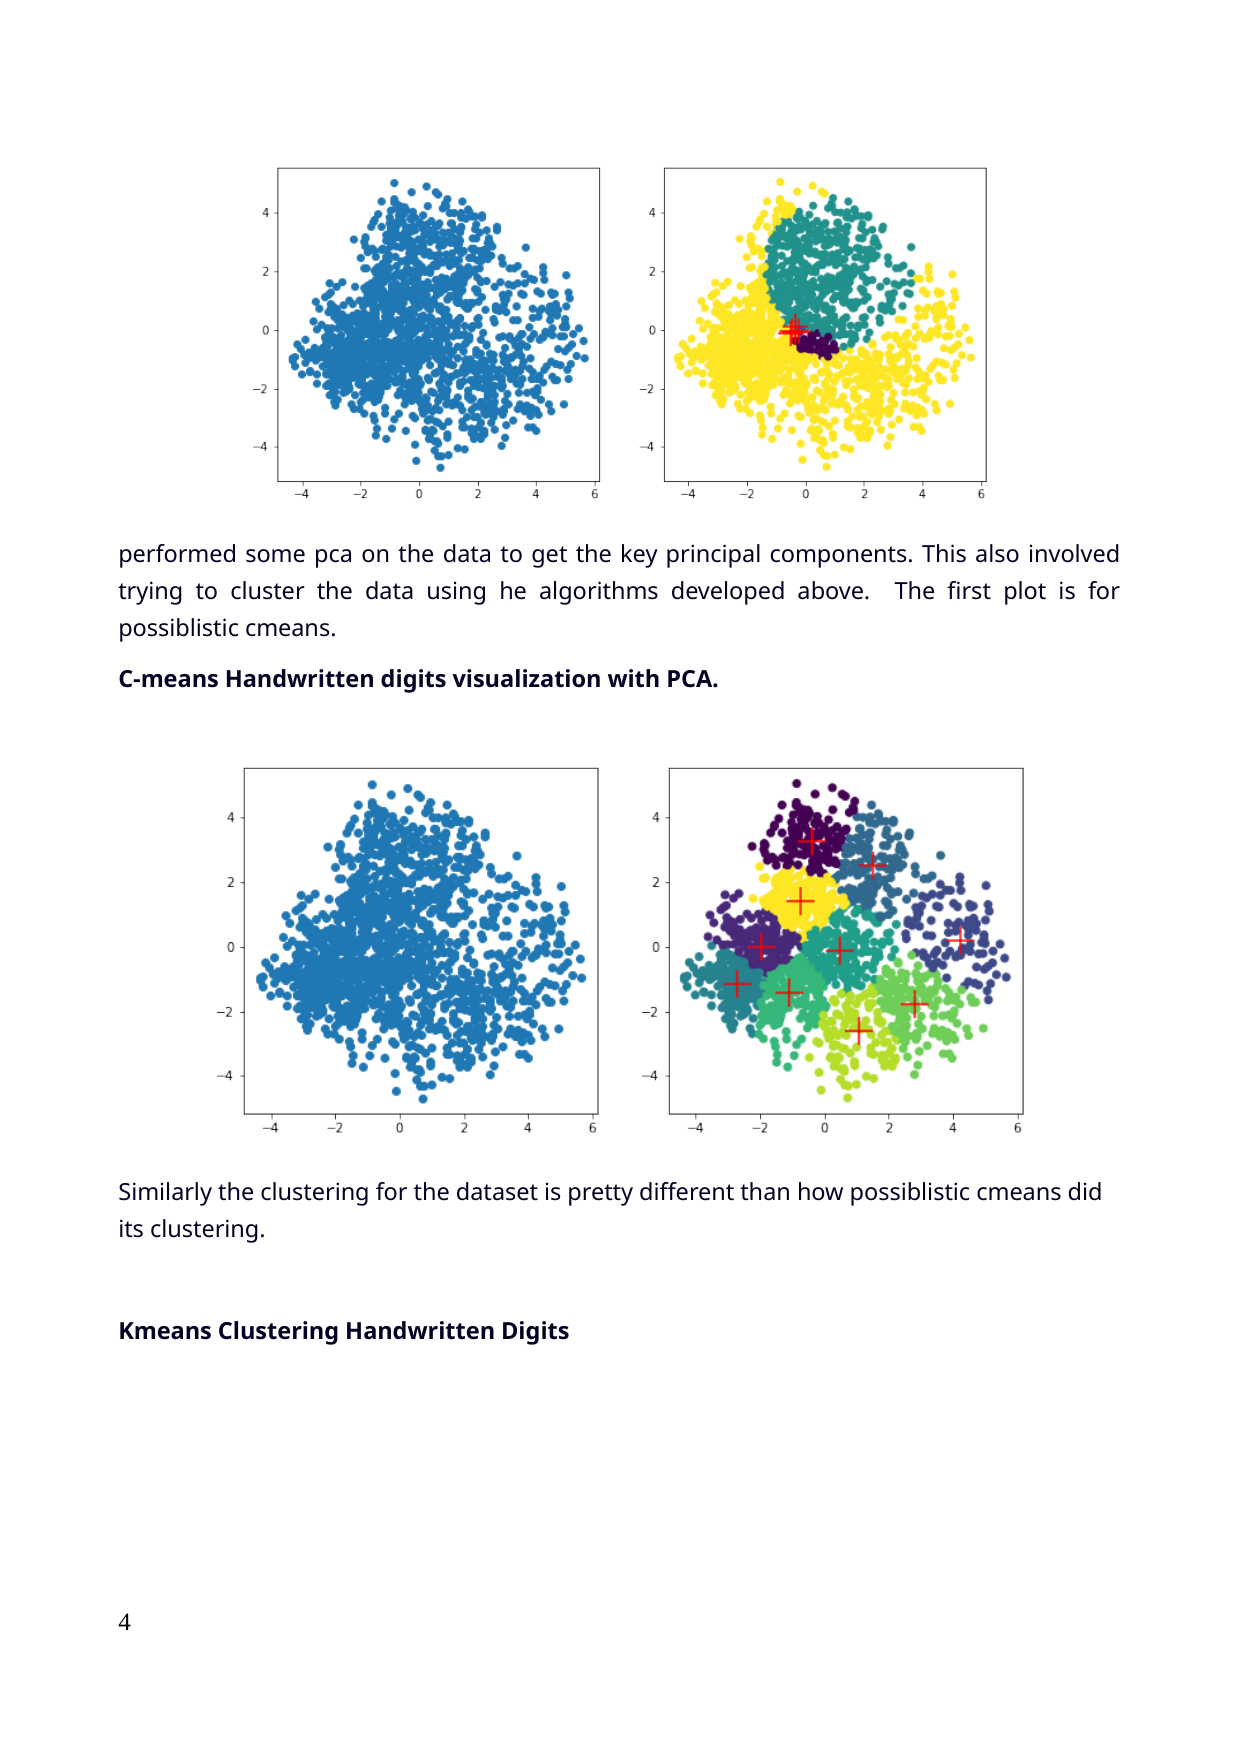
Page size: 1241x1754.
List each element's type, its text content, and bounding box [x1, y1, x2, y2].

text Similarly the clustering for the dataset is pretty different than how possiblistic cmeans did its clustering. [118, 1171, 1122, 1244]
text C-means Handwritten digits visualization with PCA. [118, 663, 1122, 695]
picture [118, 714, 1123, 1171]
text Kmeans Clustering Handwritten Digits [118, 1314, 1122, 1347]
picture [163, 118, 1077, 533]
text performed some pca on the data to get the key principal components. This also involved trying to cluster the data using he algorithms developed above. The first plot is for possiblistic cmeans. [118, 118, 1122, 643]
